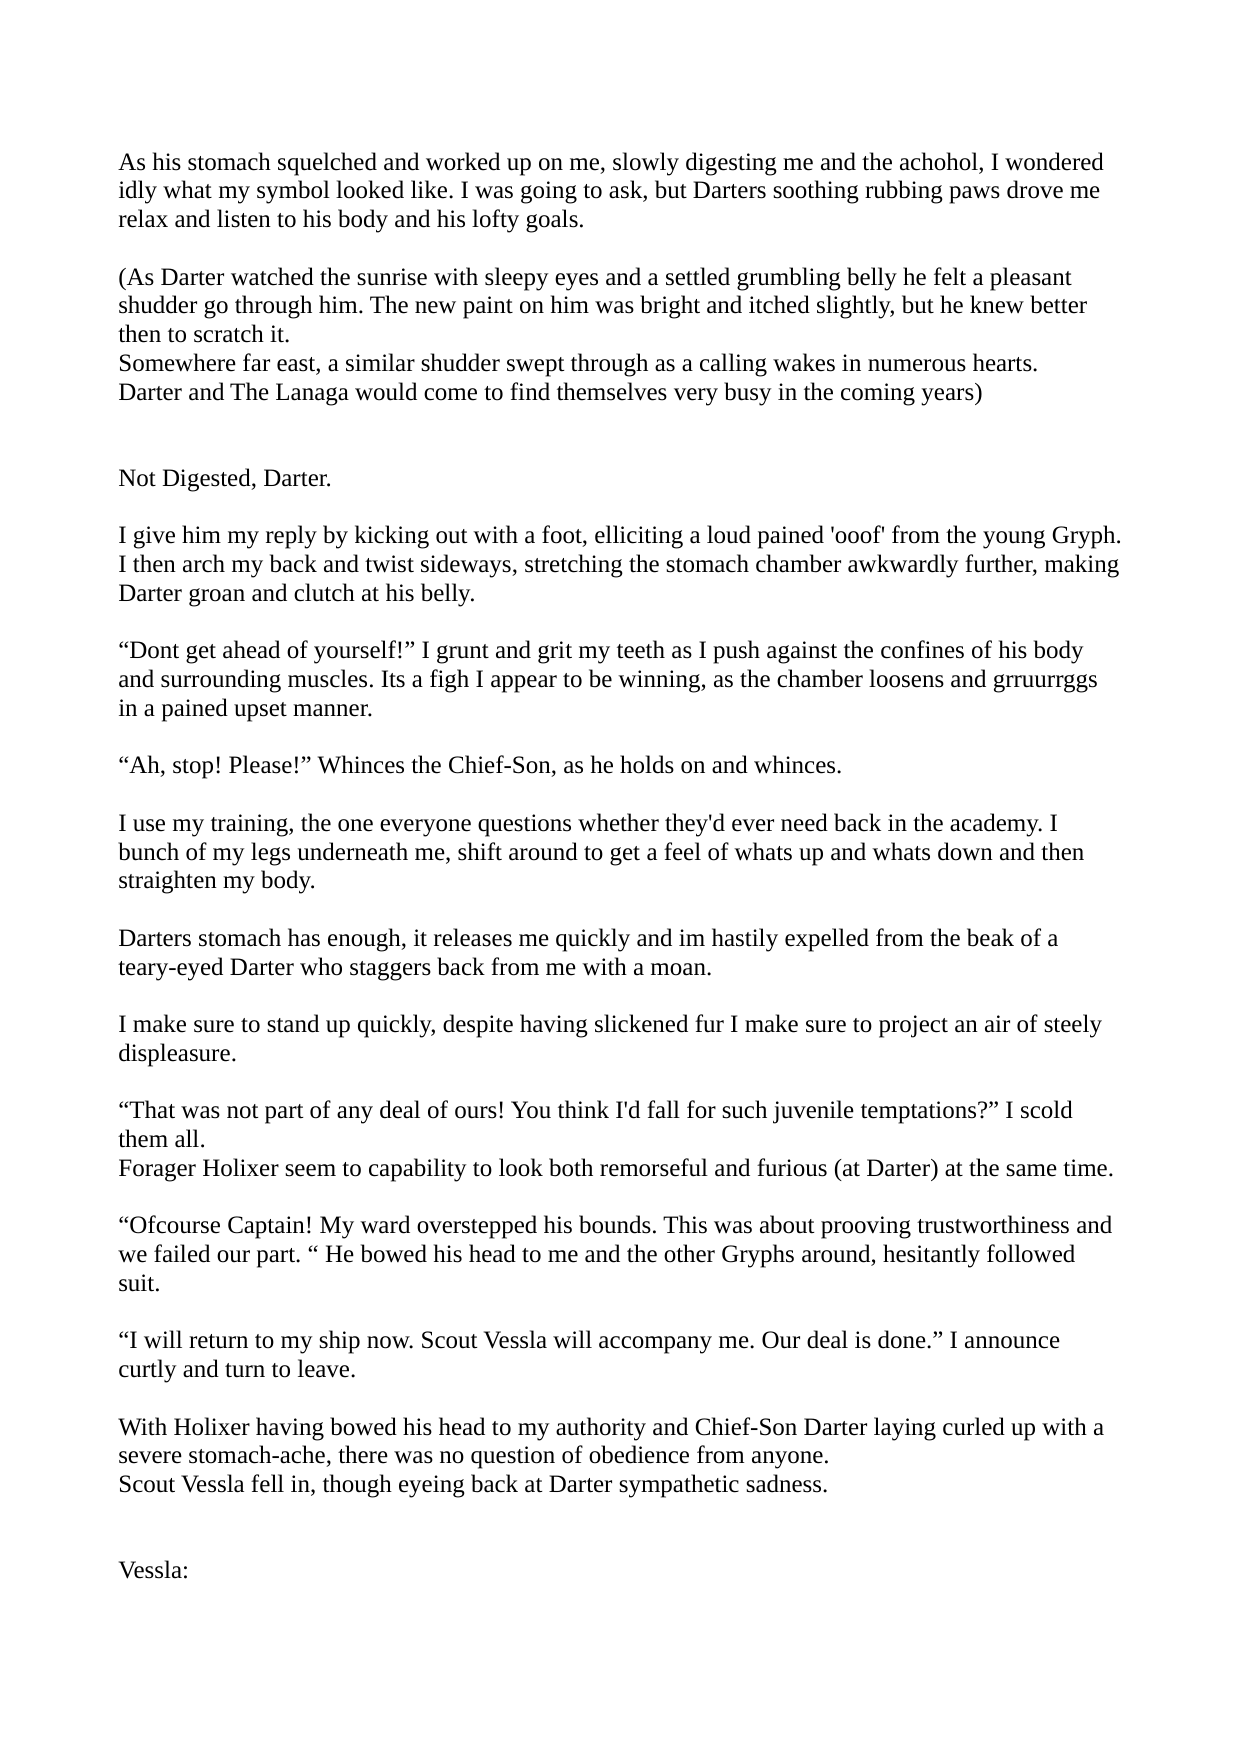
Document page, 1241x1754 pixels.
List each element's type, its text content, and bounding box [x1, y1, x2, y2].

text Scout Vessla fell in, though eyeing back at Darter sympathetic sadness. [118, 1469, 1122, 1498]
text As his stomach squelched and worked up on me, slowly digesting me and the achohol, I wondered idly what my symbol looked like. I was going to ask, but Darters soothing rubbing paws drove me relax and listen to his body and his lofty goals. [118, 147, 1122, 233]
text I give him my reply by kicking out with a foot, elliciting a loud pained 'ooof' from the young Gryph. I then arch my back and twist sideways, stretching the stomach chamber awkwardly further, making Darter groan and clutch at his belly. [118, 521, 1122, 607]
text (As Darter watched the sunrise with sleepy eyes and a settled grumbling belly he felt a pleasant shudder go through him. The new paint on him was bright and itched slightly, but he knew better then to scratch it. Somewhere far east, a similar shudder swept through as a calling wakes in numerous hearts. [118, 262, 1122, 377]
text Darter and The Lanaga would come to find themselves very busy in the coming years) [118, 377, 1122, 406]
text “I will return to my ship now. Scout Vessla will accompany me. Our deal is done.” I announce curtly and turn to leave. [118, 1326, 1122, 1383]
text With Holixer having bowed his head to my authority and Chief-Son Darter laying curled up with a severe stomach-ache, there was no question of obedience from anyone. [118, 1412, 1122, 1469]
text Darters stomach has enough, it releases me quickly and im hastily expelled from the beak of a teary-eyed Darter who staggers back from me with a moan. [118, 923, 1122, 981]
text “Dont get ahead of yourself!” I grunt and grit my teeth as I push against the confines of his body and surrounding muscles. Its a figh I appear to be winning, as the chamber loosens and grruurrggs in a pained upset manner. [118, 636, 1122, 722]
text I make sure to stand up quickly, despite having slickened fur I make sure to project an air of steely displeasure. [118, 1009, 1122, 1067]
text Not Digested, Darter. [118, 463, 1122, 492]
text “Ofcourse Captain! My ward overstepped his bounds. This was about prooving trustworthiness and we failed our part. “ He bowed his head to me and the other Gryphs around, hesitantly followed suit. [118, 1211, 1122, 1297]
text Vessla: [118, 1556, 1122, 1584]
text “That was not part of any deal of ours! You think I'd fall for such juvenile temptations?” I scold them all. [118, 1096, 1122, 1153]
text “Ah, stop! Please!” Whinces the Chief-Son, as he holds on and whinces. [118, 751, 1122, 779]
text Forager Holixer seem to capability to look both remorseful and furious (at Darter) at the same time. [118, 1153, 1122, 1182]
text I use my training, the one everyone questions whether they'd ever need back in the academy. I bunch of my legs underneath me, shift around to get a feel of whats up and whats down and then straighten my body. [118, 808, 1122, 894]
